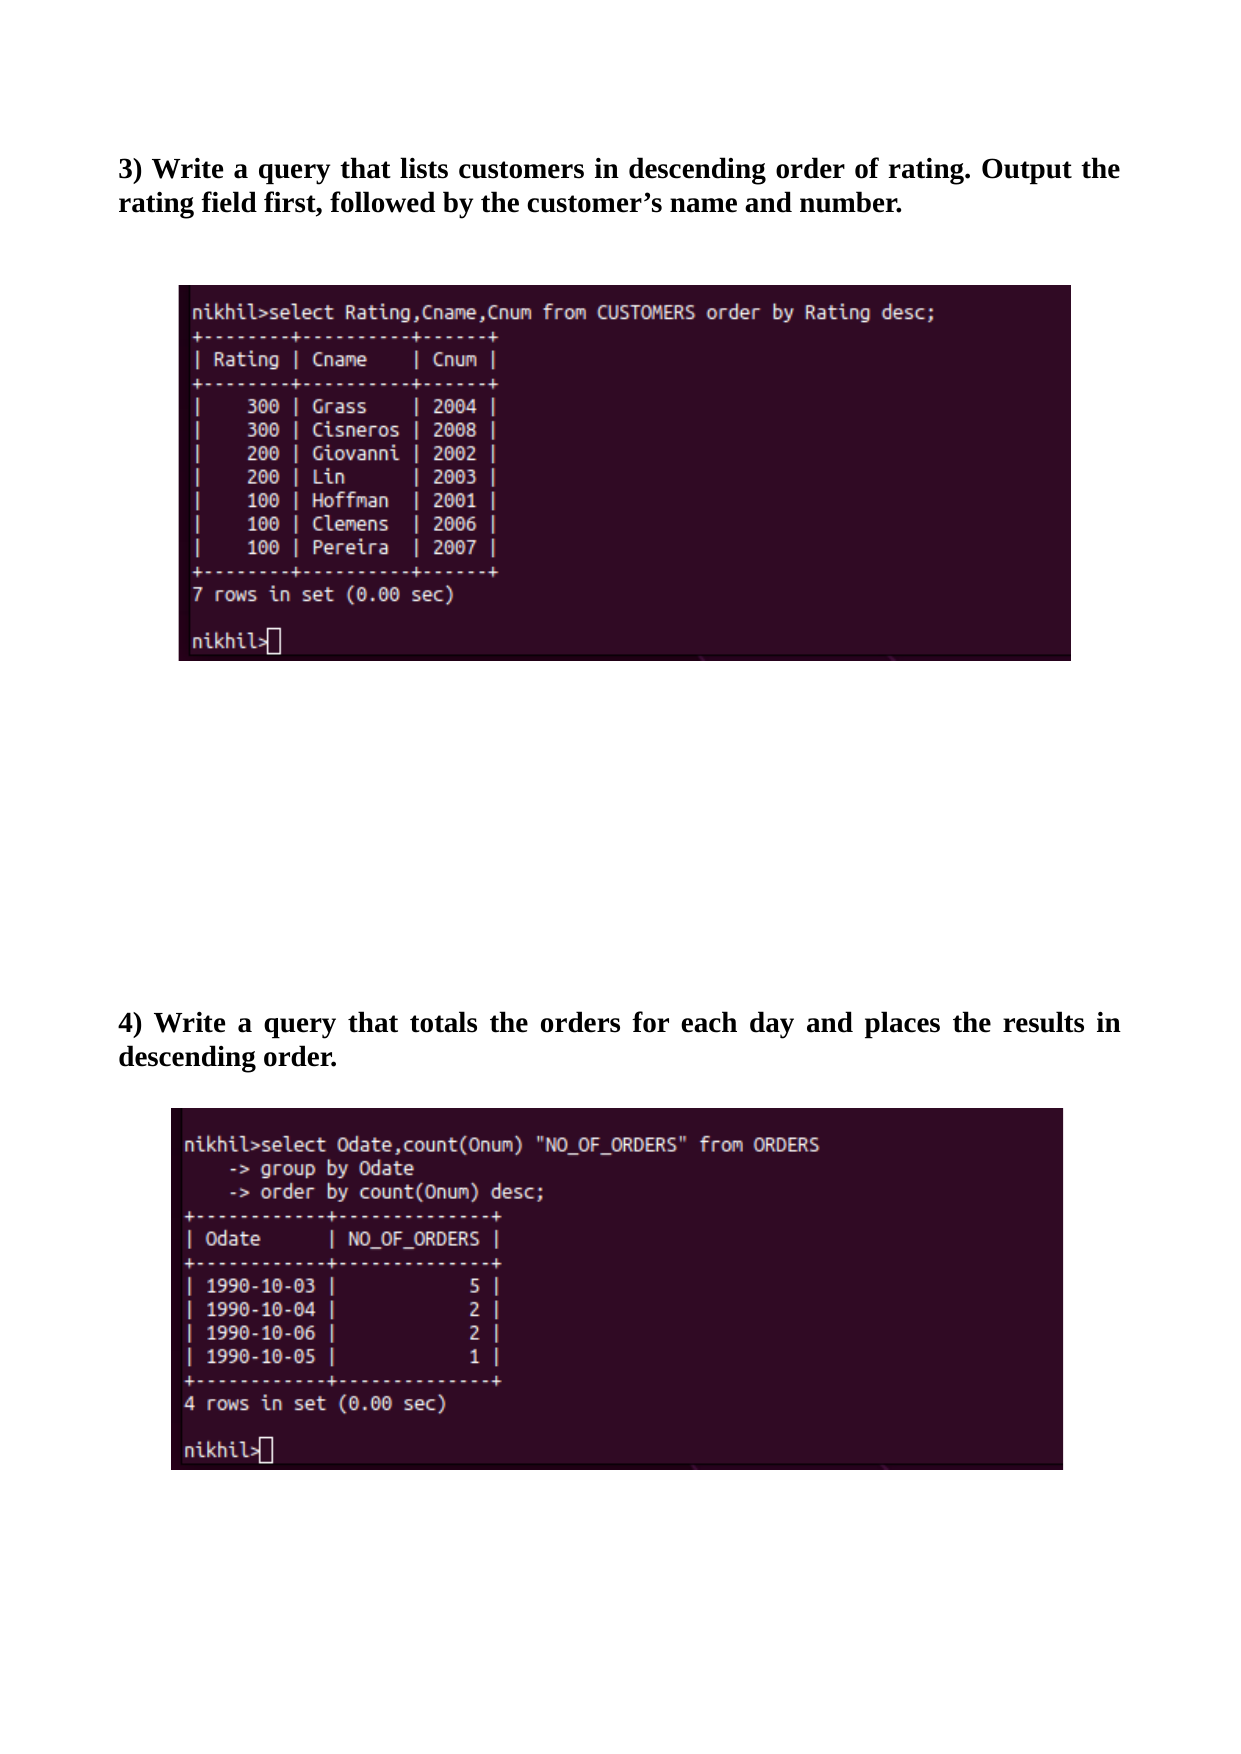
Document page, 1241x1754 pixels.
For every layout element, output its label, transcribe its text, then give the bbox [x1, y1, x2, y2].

picture [171, 1108, 1064, 1470]
picture [178, 285, 1071, 661]
text 4) Write a query that totals the orders for each day and places the results in descending order. [118, 1005, 1122, 1072]
text 3) Write a query that lists customers in descending order of rating. Output the rating field first, followed by the customer’s name and number. [118, 152, 1122, 219]
